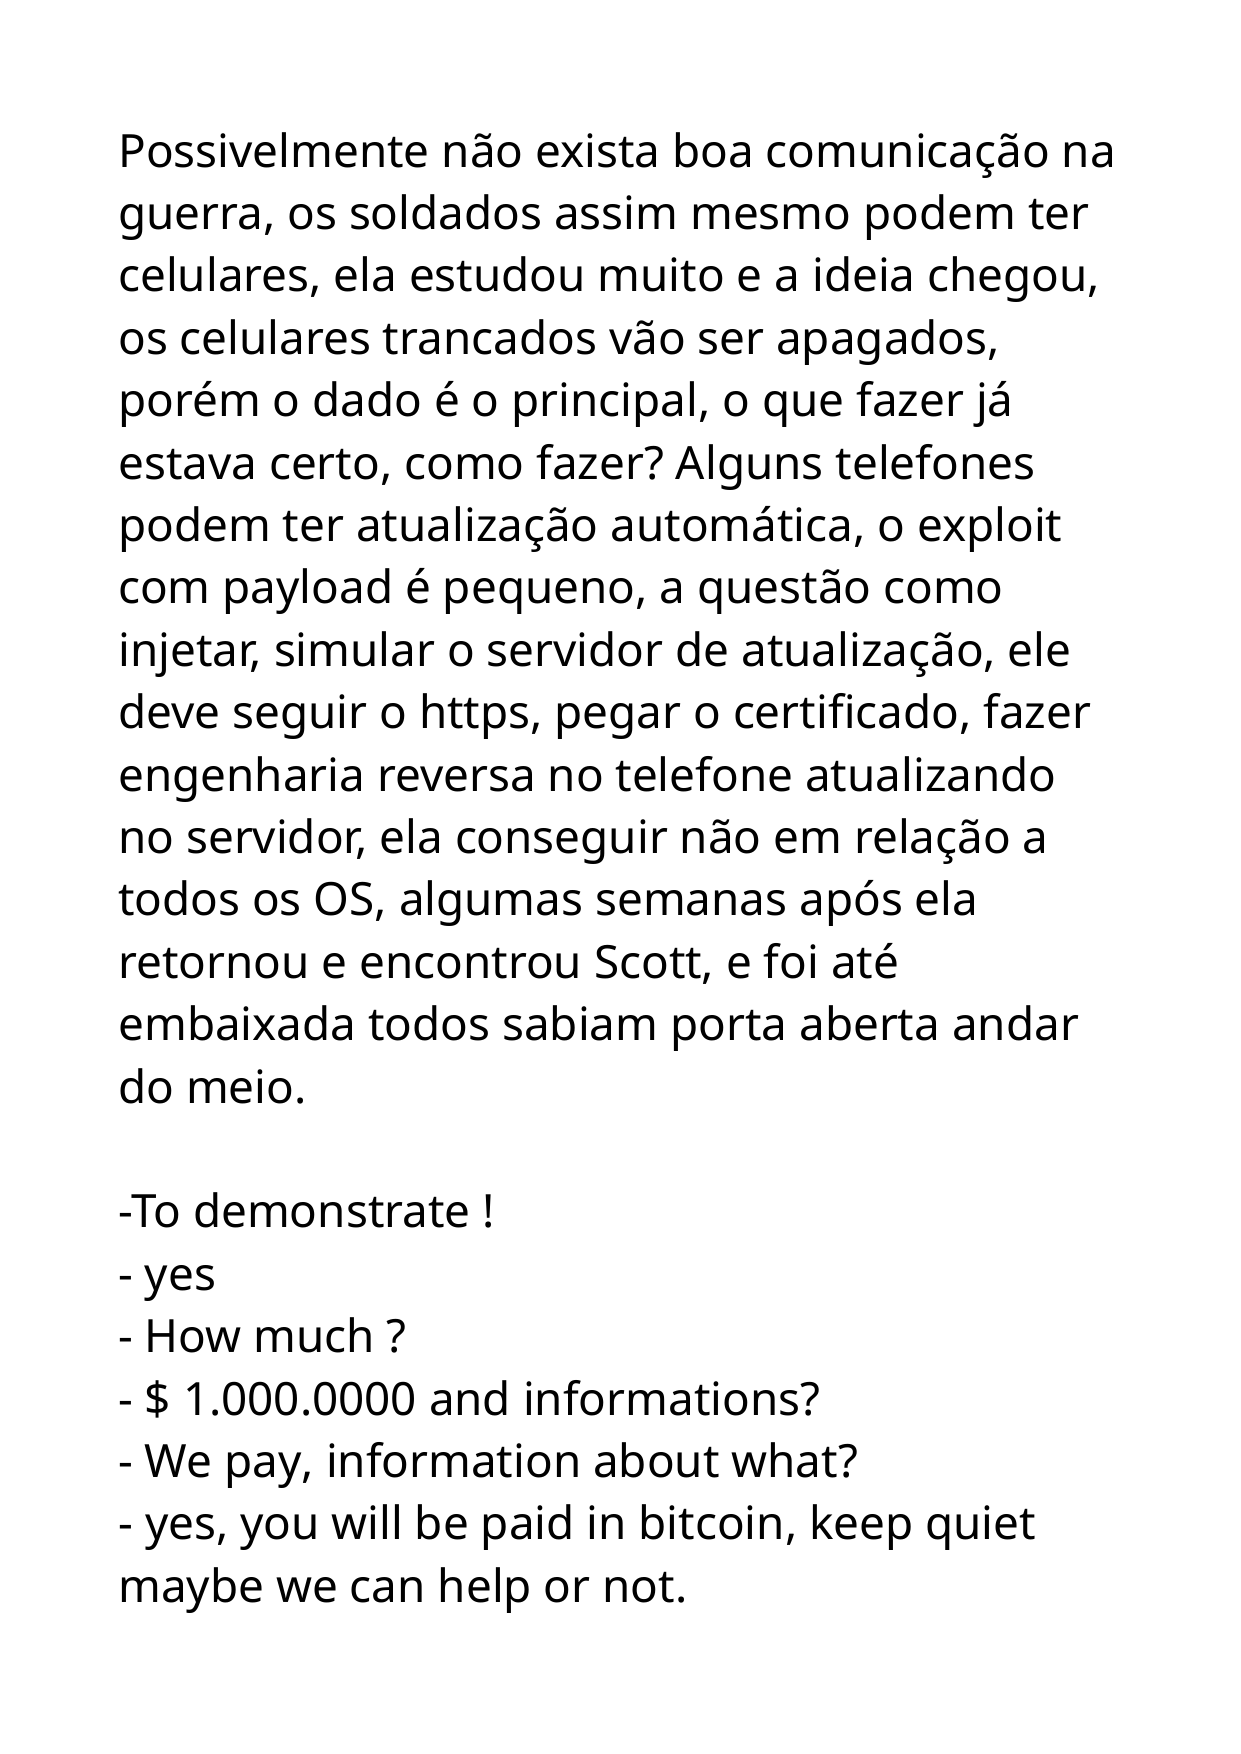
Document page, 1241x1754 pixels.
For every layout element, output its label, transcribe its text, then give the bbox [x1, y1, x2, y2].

text - yes, you will be paid in bitcoin, keep quiet maybe we can help or not. [118, 1491, 1122, 1616]
text - How much ? [118, 1304, 1122, 1366]
text - $ 1.000.0000 and informations? [118, 1366, 1122, 1428]
text -To demonstrate ! [118, 1179, 1122, 1241]
text - yes [118, 1241, 1122, 1304]
text Possivelmente não exista boa comunicação na guerra, os soldados assim mesmo podem ter celulares, ela estudou muito e a ideia chegou, os celulares trancados vão ser apagados, porém o dado é o principal, o que fazer já estava certo, como fazer? Alguns telefones podem ter atualização automática, o exploit com payload é pequeno, a questão como injetar, simular o servidor de atualização, ele deve seguir o https, pegar o certificado, fazer engenharia reversa no telefone atualizando no servidor, ela conseguir não em relação a todos os OS, algumas semanas após ela retornou e encontrou Scott, e foi até embaixada todos sabiam porta aberta andar do meio. [118, 118, 1122, 1116]
text - We pay, information about what? [118, 1428, 1122, 1491]
